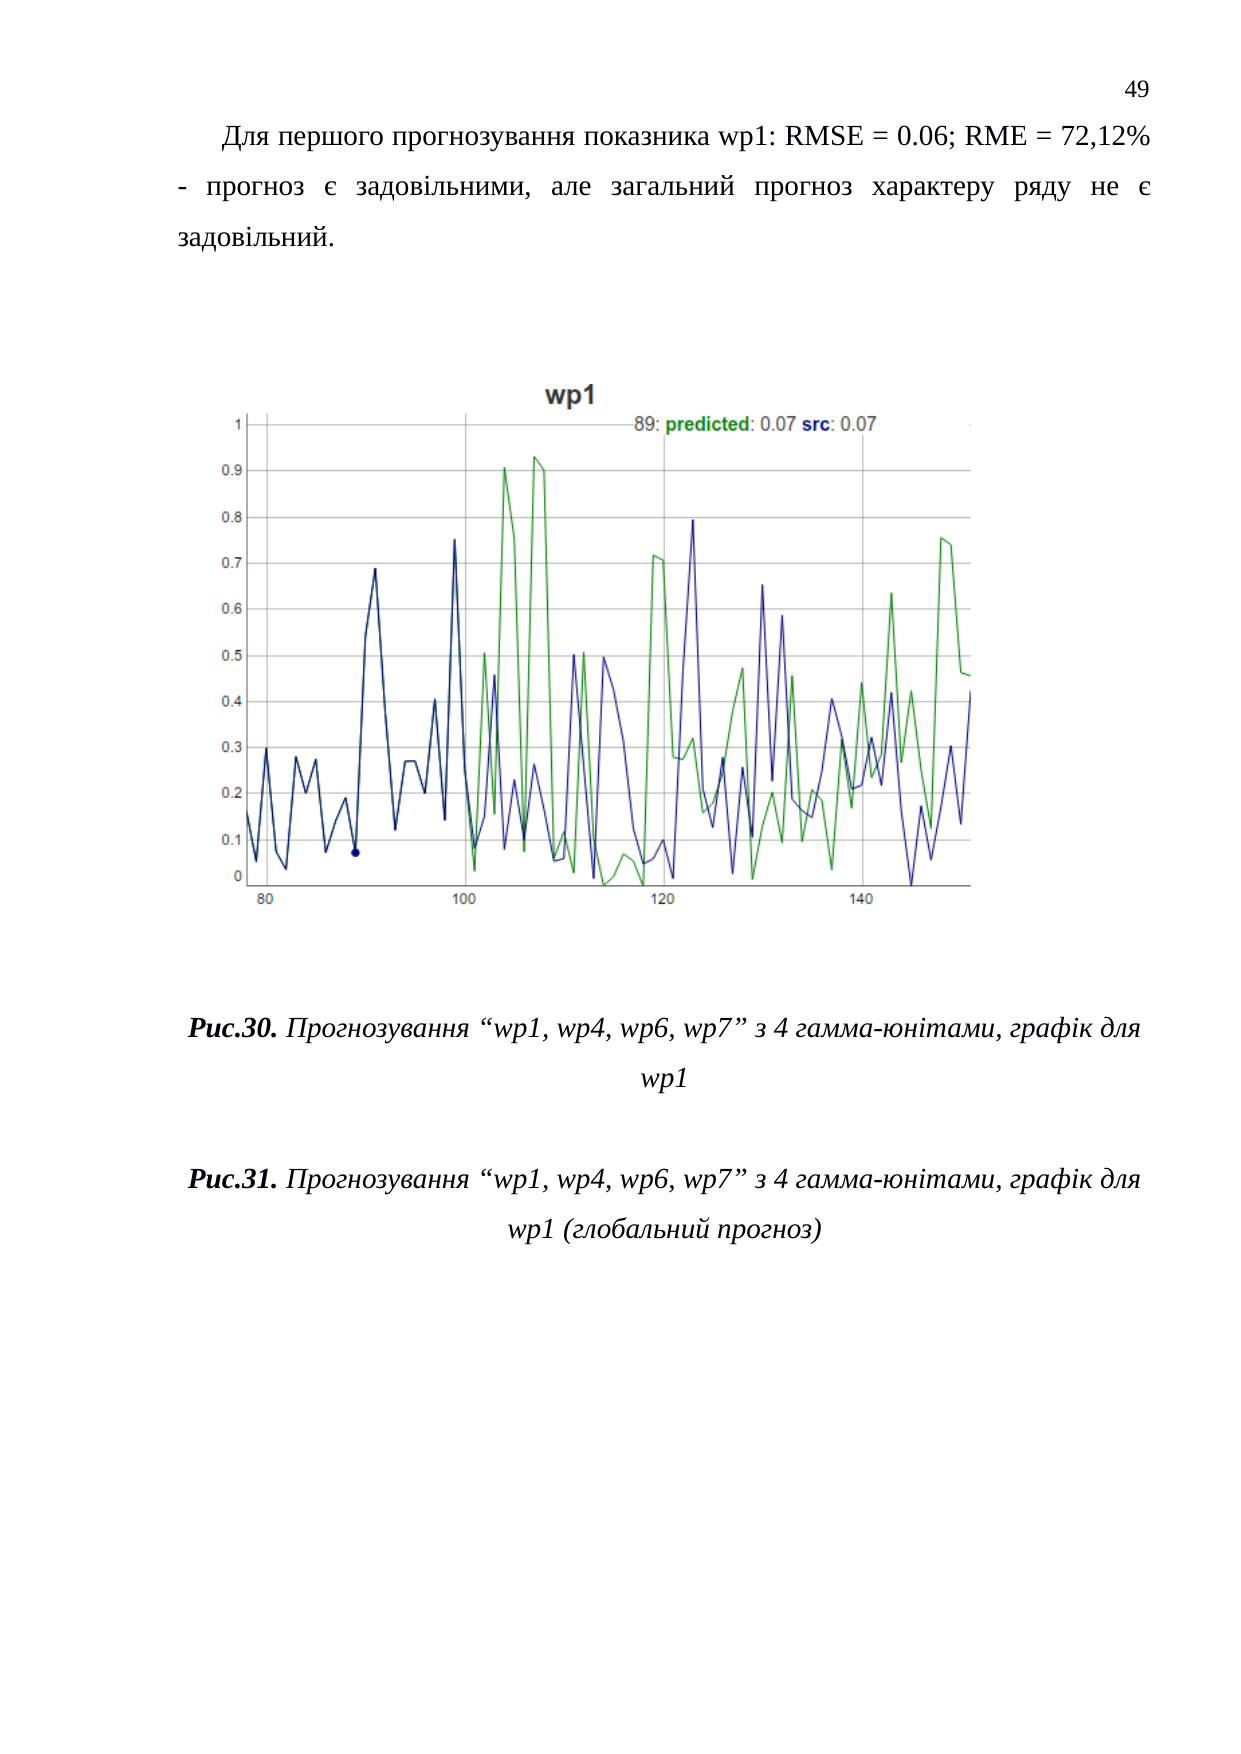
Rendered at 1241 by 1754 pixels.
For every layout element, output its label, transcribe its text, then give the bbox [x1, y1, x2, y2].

text Рис.30. Прогнозування “wp1, wp4, wp6, wp7” з 4 гамма-юнітами, графік для wp1 [177, 1010, 1152, 1094]
picture [217, 384, 979, 927]
text Рис.31. Прогнозування “wp1, wp4, wp6, wp7” з 4 гамма-юнітами, графік для wp1 (глобальний прогноз) [177, 1161, 1152, 1245]
text Для першого прогнозування показника wp1: RMSE = 0.06; RME = 72,12% - прогноз є задовільними, але загальний прогноз характеру ряду не є задовільний. [177, 118, 1152, 252]
